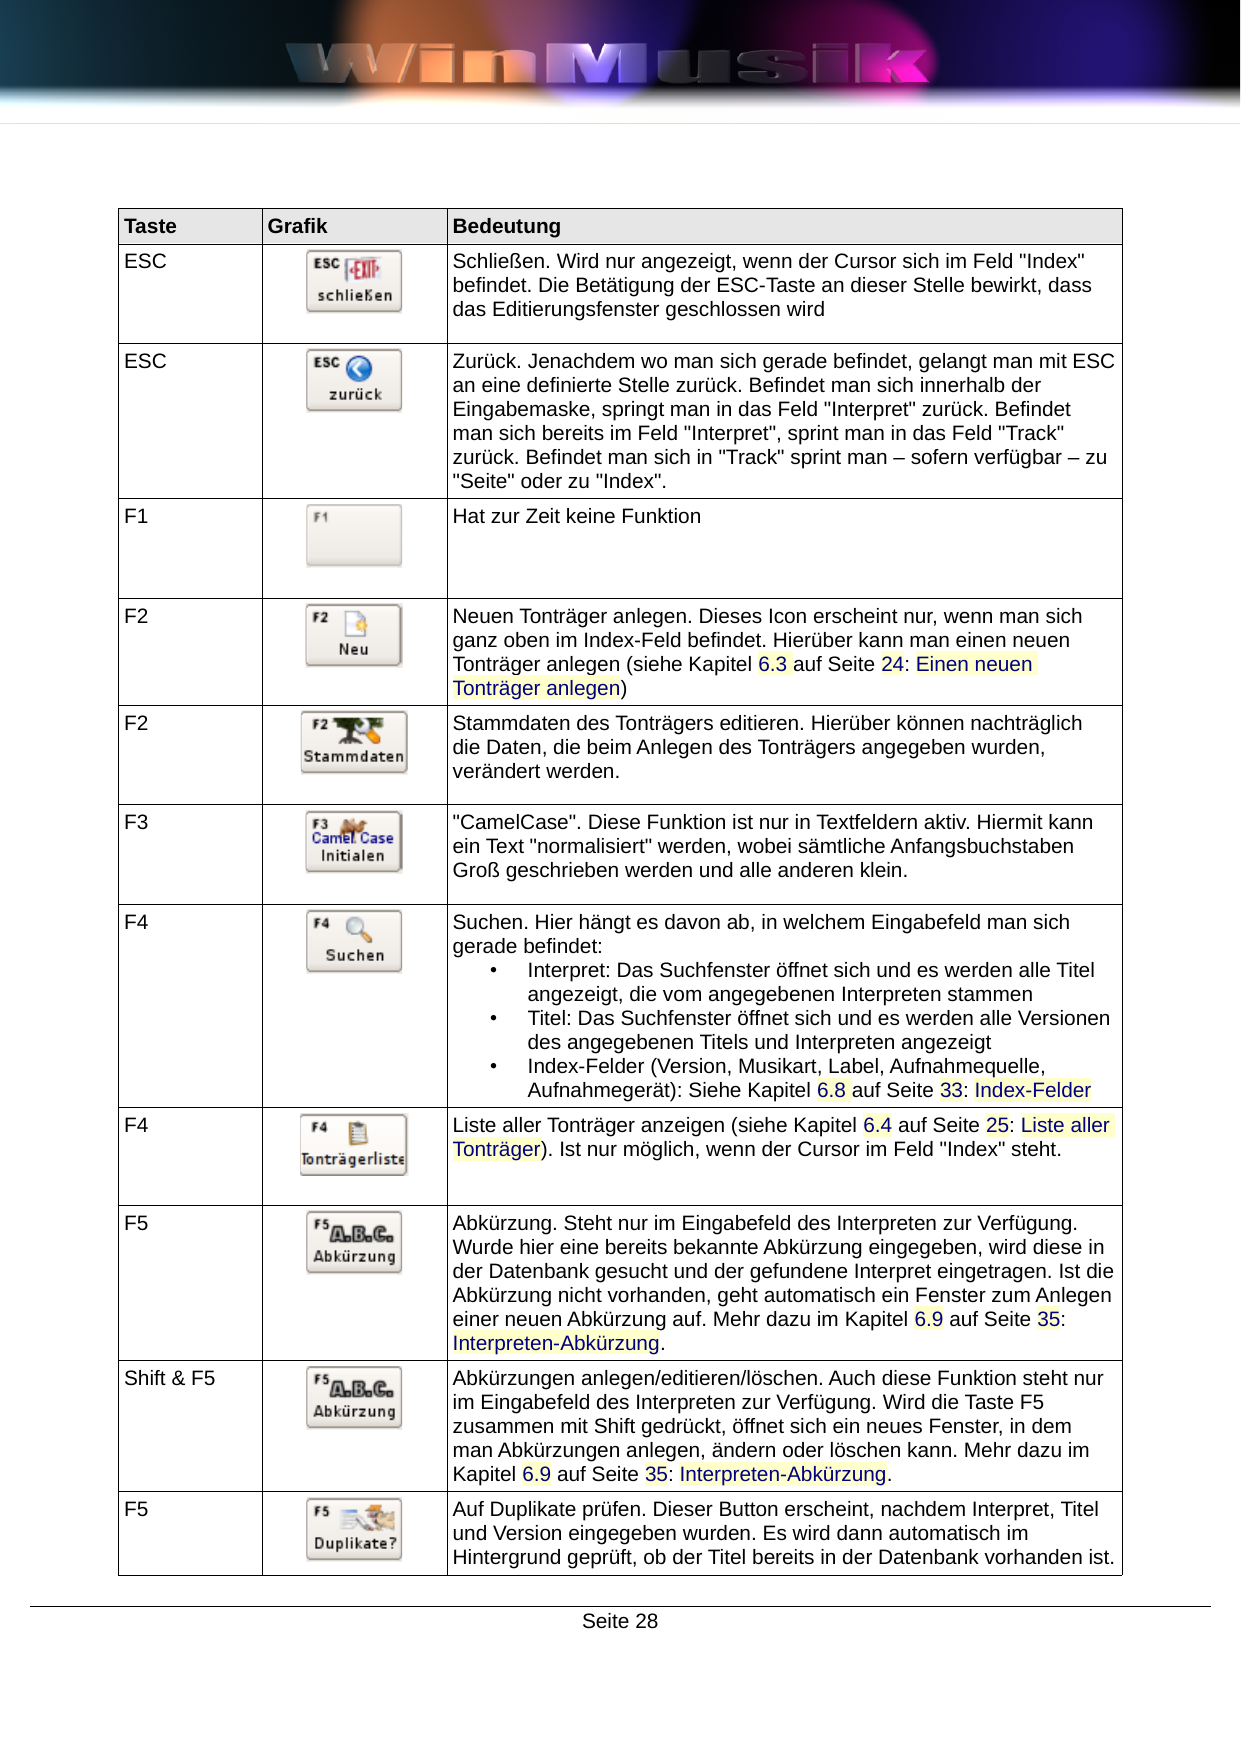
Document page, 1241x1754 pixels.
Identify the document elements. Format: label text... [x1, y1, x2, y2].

table_header Bedeutung [448, 209, 1122, 243]
table_cell F4 [119, 905, 262, 1107]
table_cell [403, 910, 447, 973]
table_cell F2 [119, 599, 262, 705]
picture [306, 1210, 403, 1275]
table_cell [263, 245, 447, 343]
table_cell "CamelCase". Diese Funktion ist nur in Textfeldern aktiv. Hiermit kann ein Text "normalisiert" werden, wobei sämtliche Anfangsbuchstaben Groß geschrieben werden und alle anderen klein. [448, 805, 1122, 904]
table_cell Suchen. Hier hängt es davon ab, in welchem Eingabefeld man sich gerade befindet: Interpret: Das Suchfenster öffnet sich und es werden alle Titel angezeigt, die vom angegebenen Interpreten stammen Titel: Das Suchfenster öffnet sich und es werden alle Versionen des angegebenen Titels und Interpreten angezeigt Index-Felder (Version, Musikart, Label, Aufnahmequelle, Aufnahmegerät): Siehe Kapitel 6.8 auf Seite 33: Index-Felder [448, 905, 1122, 1107]
table_cell ESC [119, 344, 262, 498]
table_cell F5 [119, 1206, 262, 1360]
picture [306, 909, 403, 974]
table_cell [263, 599, 447, 603]
table_cell F3 [119, 805, 262, 904]
table_cell [263, 1492, 447, 1575]
table_cell [263, 344, 447, 498]
picture [305, 810, 403, 874]
table_cell [263, 706, 447, 804]
table_cell ESC [119, 245, 262, 343]
table_cell F2 [119, 706, 262, 804]
table_cell [263, 974, 447, 1107]
table_cell Hat zur Zeit keine Funktion [448, 499, 1122, 598]
picture [300, 1113, 409, 1176]
table_cell F5 [119, 1492, 262, 1575]
table_header Grafik [263, 209, 447, 243]
picture [306, 504, 403, 568]
table_cell [263, 1361, 447, 1491]
table_cell [263, 1108, 447, 1205]
picture [306, 348, 403, 413]
picture [305, 603, 403, 668]
table_header Taste [119, 209, 262, 243]
picture [300, 710, 408, 775]
table_cell Abkürzung. Steht nur im Eingabefeld des Interpreten zur Verfügung. Wurde hier eine bereits bekannte Abkürzung eingegeben, wird diese in der Datenbank gesucht und der gefundene Interpret eingetragen. Ist die Abkürzung nicht vorhanden, geht automatisch ein Fenster zum Anlegen einer neuen Abkürzung auf. Mehr dazu im Kapitel 6.9 auf Seite 35: Interpreten-Abkürzung. [448, 1206, 1122, 1360]
table_cell F4 [119, 1108, 262, 1205]
table_cell [263, 1275, 447, 1360]
table_cell [263, 604, 447, 705]
picture [306, 1366, 403, 1430]
table_cell [263, 905, 447, 909]
table_cell Stammdaten des Tonträgers editieren. Hierüber können nachträglich die Daten, die beim Anlegen des Tonträgers angegeben wurden, verändert werden. [448, 706, 1122, 804]
table_cell F1 [119, 499, 262, 598]
table_cell [263, 910, 306, 973]
picture [306, 1497, 403, 1562]
table_cell [263, 805, 447, 904]
table_cell [263, 1206, 447, 1274]
table_cell Zurück. Jenachdem wo man sich gerade befindet, gelangt man mit ESC an eine definierte Stelle zurück. Befindet man sich innerhalb der Eingabemaske, springt man in das Feld "Interpret" zurück. Befindet man sich bereits im Feld "Interpret", sprint man in das Feld "Track" zurück. Befindet man sich in "Track" sprint man – sofern verfügbar – zu "Seite" oder zu "Index". [448, 344, 1122, 498]
table_cell Shift & F5 [119, 1361, 262, 1491]
table_cell Schließen. Wird nur angezeigt, wenn der Cursor sich im Feld "Index" befindet. Die Betätigung der ESC-Taste an dieser Stelle bewirkt, dass das Editierungsfenster geschlossen wird [448, 245, 1122, 343]
table_cell Liste aller Tonträger anzeigen (siehe Kapitel 6.4 auf Seite 25: Liste aller Tonträger). Ist nur möglich, wenn der Cursor im Feld "Index" steht. [448, 1108, 1122, 1205]
table_cell Abkürzungen anlegen/editieren/löschen. Auch diese Funktion steht nur im Eingabefeld des Interpreten zur Verfügung. Wird die Taste F5 zusammen mit Shift gedrückt, öffnet sich ein neues Fenster, in dem man Abkürzungen anlegen, ändern oder löschen kann. Mehr dazu im Kapitel 6.9 auf Seite 35: Interpreten-Abkürzung. [448, 1361, 1122, 1491]
table_cell Neuen Tonträger anlegen. Dieses Icon erscheint nur, wenn man sich ganz oben im Index-Feld befindet. Hierüber kann man einen neuen Tonträger anlegen (siehe Kapitel 6.3 auf Seite 24: Einen neuen Tonträger anlegen) [448, 599, 1122, 705]
table_cell Auf Duplikate prüfen. Dieser Button erscheint, nachdem Interpret, Titel und Version eingegeben wurden. Es wird dann automatisch im Hintergrund geprüft, ob der Titel bereits in der Datenbank vorhanden ist. [448, 1492, 1122, 1575]
table_cell [263, 499, 447, 598]
picture [306, 249, 403, 314]
